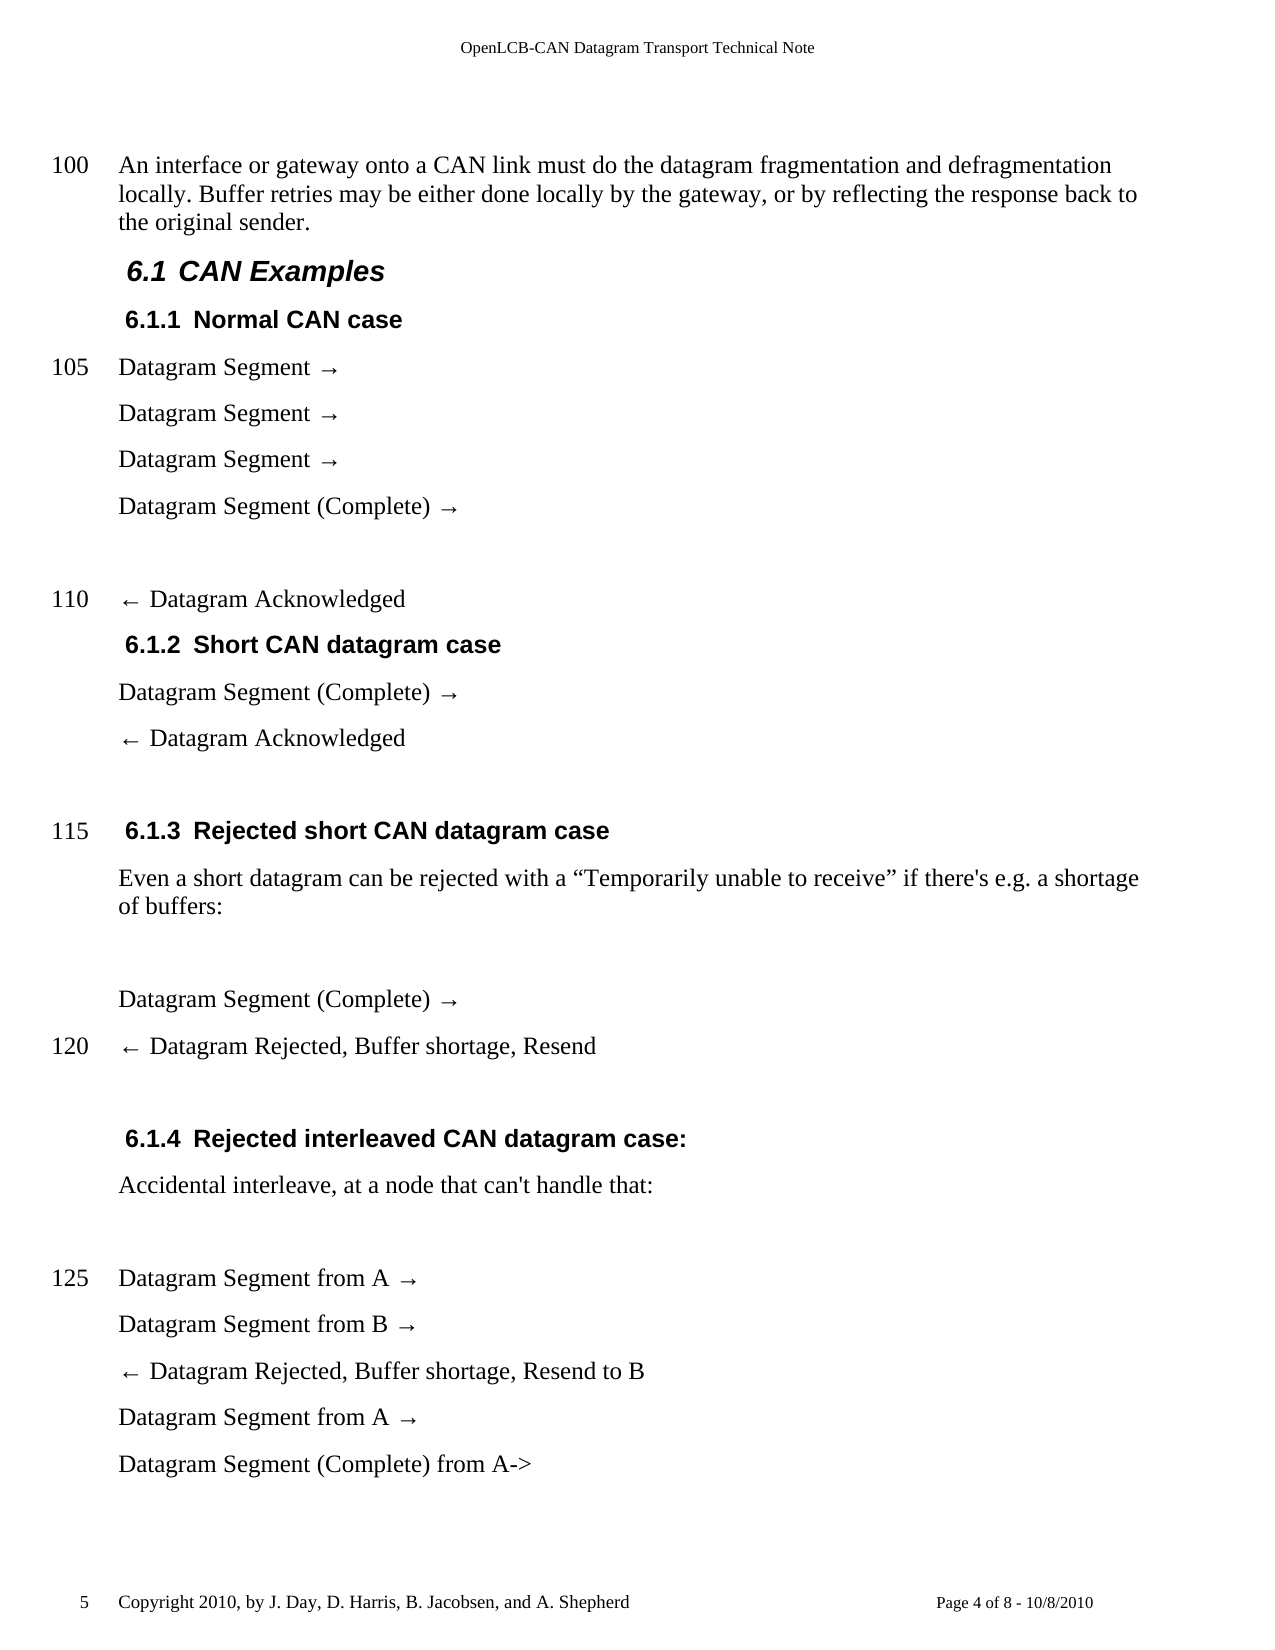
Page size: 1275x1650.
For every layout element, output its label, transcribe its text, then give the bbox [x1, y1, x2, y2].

text Datagram Segment from B → [118, 1309, 1157, 1338]
text Datagram Segment from A → [118, 1263, 1157, 1292]
subtitle Short CAN datagram case [118, 630, 1157, 659]
text Even a short datagram can be rejected with a “Temporarily unable to receive” if there's e.g. a shortage of buffers: [118, 863, 1157, 920]
text Accidental interleave, at a node that can't handle that: [118, 1170, 1157, 1199]
subtitle Normal CAN case [118, 305, 1157, 334]
text Datagram Segment → [118, 352, 1157, 380]
text Datagram Segment (Complete) → [118, 491, 1157, 520]
text Datagram Segment → [118, 398, 1157, 427]
subtitle Rejected interleaved CAN datagram case: [118, 1124, 1157, 1152]
text Datagram Segment → [118, 444, 1157, 473]
subtitle Rejected short CAN datagram case [118, 816, 1157, 845]
text ← Datagram Rejected, Buffer shortage, Resend [118, 1031, 1157, 1059]
text Datagram Segment (Complete) → [118, 677, 1157, 706]
text ← Datagram Rejected, Buffer shortage, Resend to B [118, 1356, 1157, 1385]
text ← Datagram Acknowledged [118, 723, 1157, 752]
text Datagram Segment (Complete) → [118, 984, 1157, 1013]
text An interface or gateway onto a CAN link must do the datagram fragmentation and defragmentation locally. Buffer retries may be either done locally by the gateway, or by reflecting the response back to the original sender. [118, 150, 1157, 236]
subtitle CAN Examples [118, 254, 1157, 287]
text Datagram Segment (Complete) from A-> [118, 1449, 1157, 1478]
text ← Datagram Acknowledged [118, 584, 1157, 613]
text Datagram Segment from A → [118, 1402, 1157, 1431]
